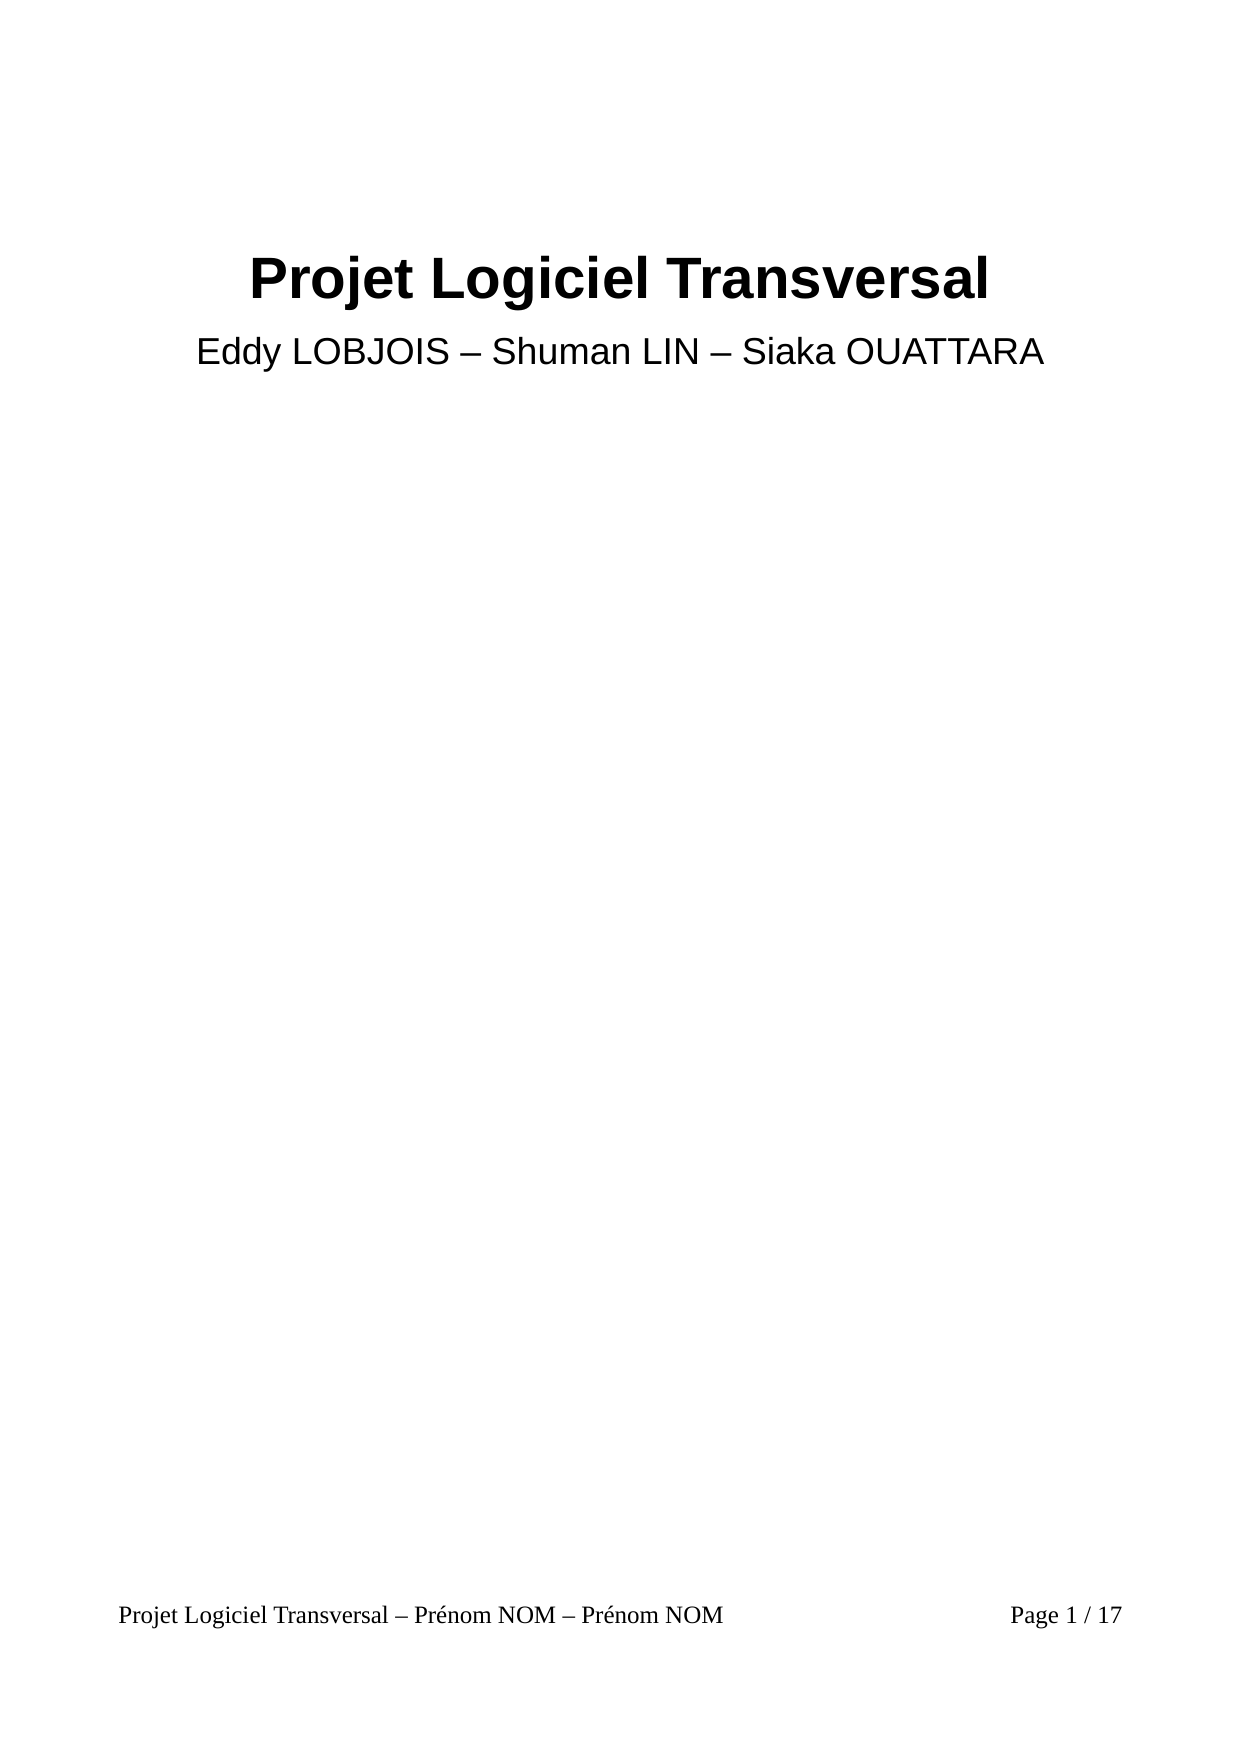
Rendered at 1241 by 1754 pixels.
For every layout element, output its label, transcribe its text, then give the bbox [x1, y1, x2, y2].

text Projet Logiciel Transversal [118, 244, 1122, 311]
text Eddy LOBJOIS – Shuman LIN – Siaka OUATTARA [118, 329, 1122, 373]
